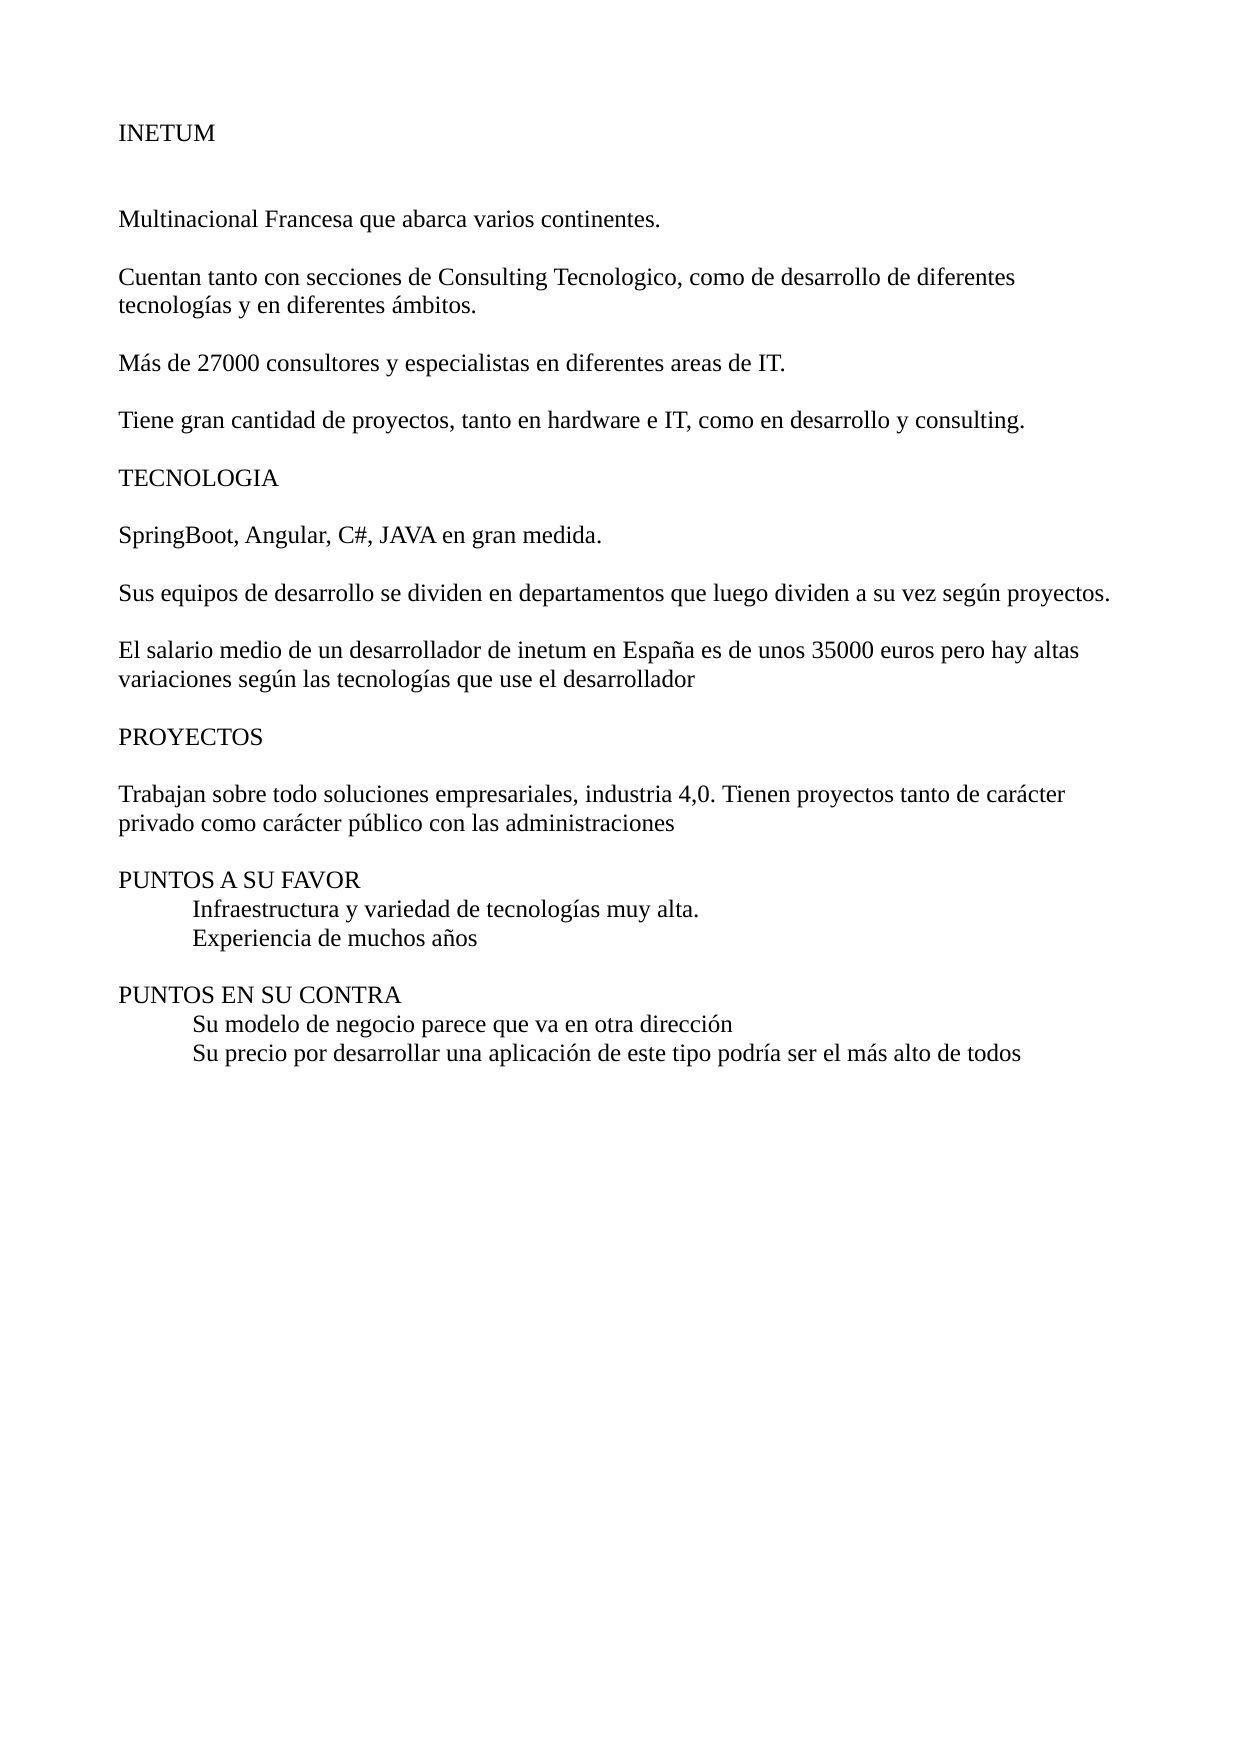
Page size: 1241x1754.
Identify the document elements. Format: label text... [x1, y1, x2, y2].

text SpringBoot, Angular, C#, JAVA en gran medida. [118, 521, 1122, 549]
text Cuentan tanto con secciones de Consulting Tecnologico, como de desarrollo de diferentes tecnologías y en diferentes ámbitos. [118, 262, 1122, 319]
text TECNOLOGIA [118, 463, 1122, 492]
text Experiencia de muchos años [118, 923, 1122, 952]
text Trabajan sobre todo soluciones empresariales, industria 4,0. Tienen proyectos tanto de carácter privado como carácter público con las administraciones [118, 779, 1122, 837]
text Multinacional Francesa que abarca varios continentes. [118, 204, 1122, 233]
text PROYECTOS [118, 722, 1122, 751]
text PUNTOS EN SU CONTRA [118, 981, 1122, 1009]
text El salario medio de un desarrollador de inetum en España es de unos 35000 euros pero hay altas variaciones según las tecnologías que use el desarrollador [118, 636, 1122, 693]
text Sus equipos de desarrollo se dividen en departamentos que luego dividen a su vez según proyectos. [118, 578, 1122, 607]
text Tiene gran cantidad de proyectos, tanto en hardware e IT, como en desarrollo y consulting. [118, 406, 1122, 434]
text Su modelo de negocio parece que va en otra dirección [118, 1009, 1122, 1038]
text Infraestructura y variedad de tecnologías muy alta. [118, 894, 1122, 923]
text Su precio por desarrollar una aplicación de este tipo podría ser el más alto de todos [118, 1038, 1122, 1067]
text Más de 27000 consultores y especialistas en diferentes areas de IT. [118, 348, 1122, 377]
text PUNTOS A SU FAVOR [118, 866, 1122, 894]
text INETUM [118, 118, 1122, 147]
